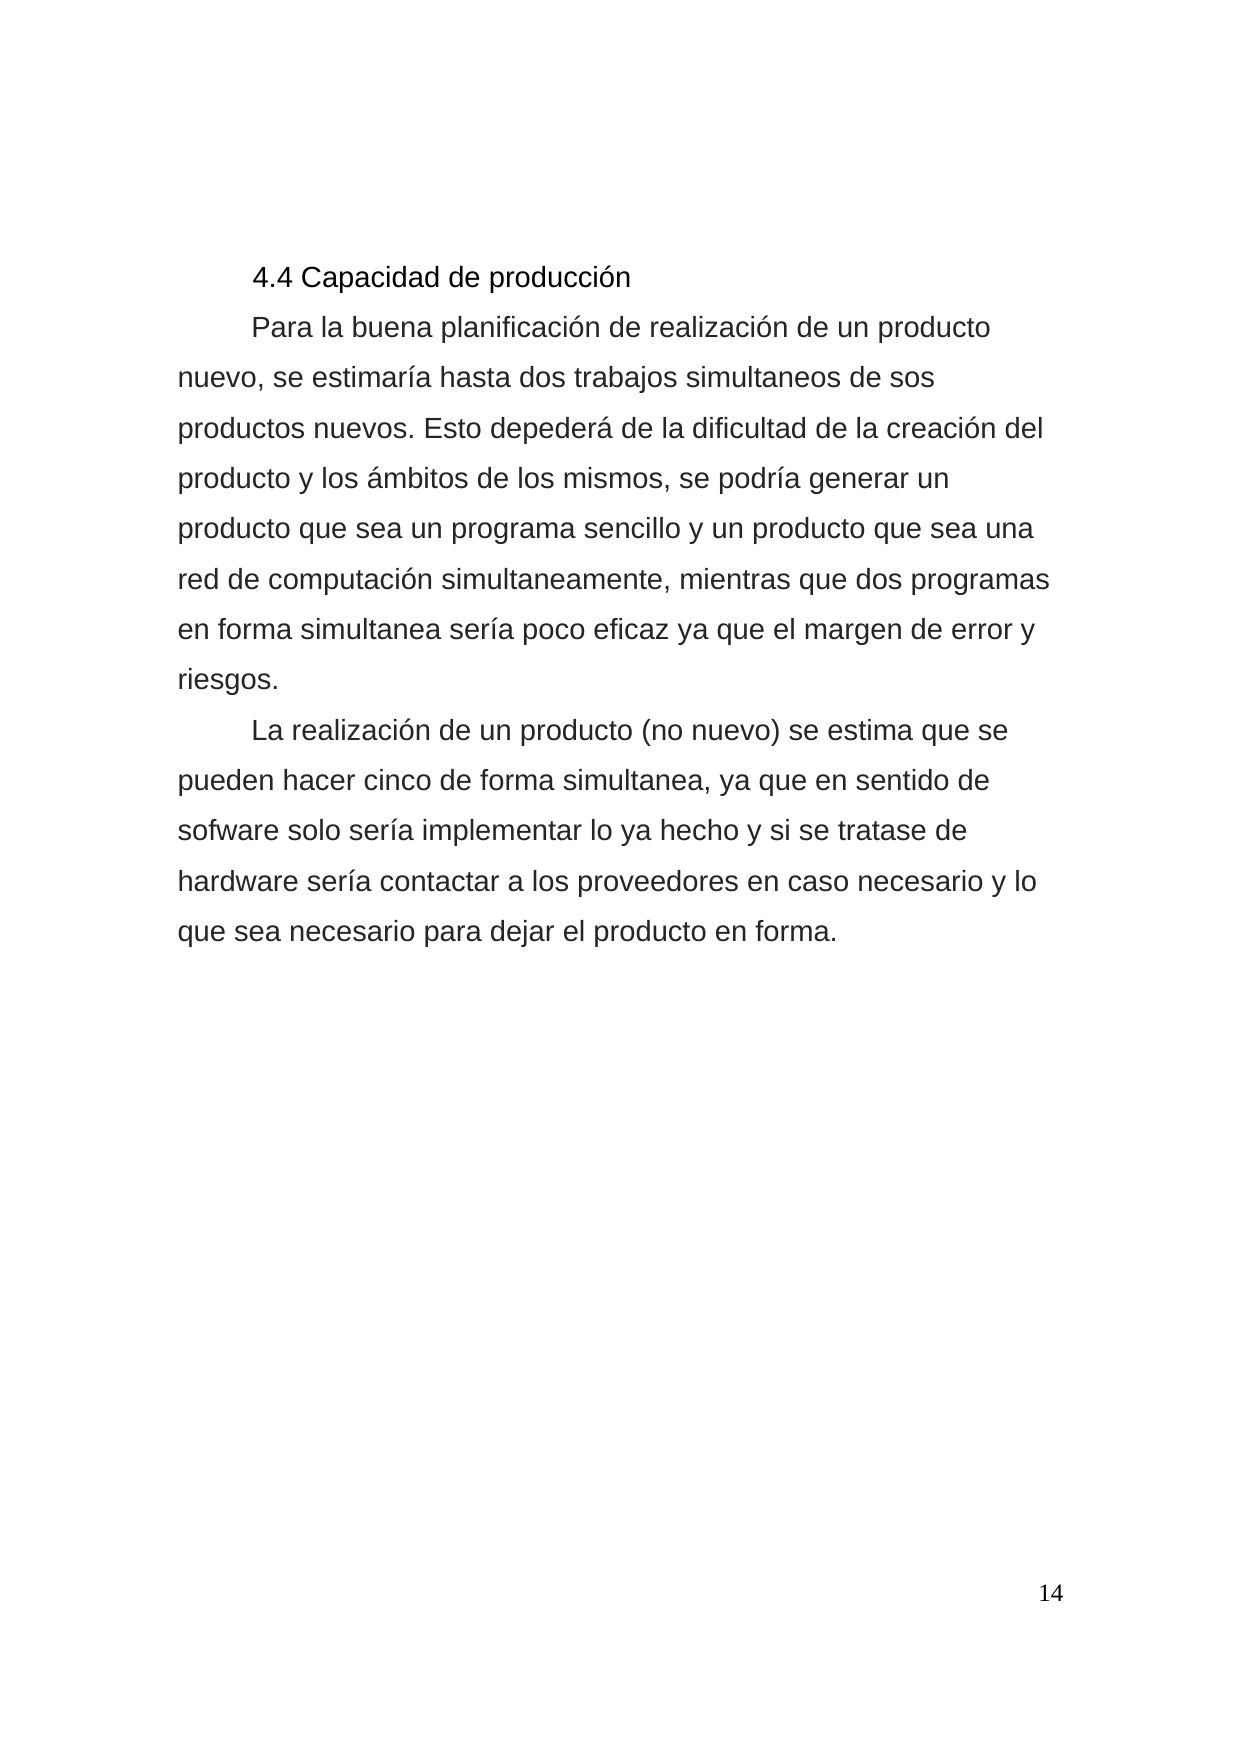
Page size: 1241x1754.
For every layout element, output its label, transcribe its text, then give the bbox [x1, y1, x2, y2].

text La realización de un producto (no nuevo) se estima que se pueden hacer cinco de forma simultanea, ya que en sentido de sofware solo sería implementar lo ya hecho y si se tratase de hardware sería contactar a los proveedores en caso necesario y lo que sea necesario para dejar el producto en forma. [177, 713, 1063, 947]
text Para la buena planificación de realización de un producto nuevo, se estimaría hasta dos trabajos simultaneos de sos productos nuevos. Esto depederá de la dificultad de la creación del producto y los ámbitos de los mismos, se podría generar un producto que sea un programa sencillo y un producto que sea una red de computación simultaneamente, mientras que dos programas en forma simultanea sería poco eficaz ya que el margen de error y riesgos. [177, 310, 1063, 696]
list 4.4 Capacidad de producción [215, 260, 1063, 293]
